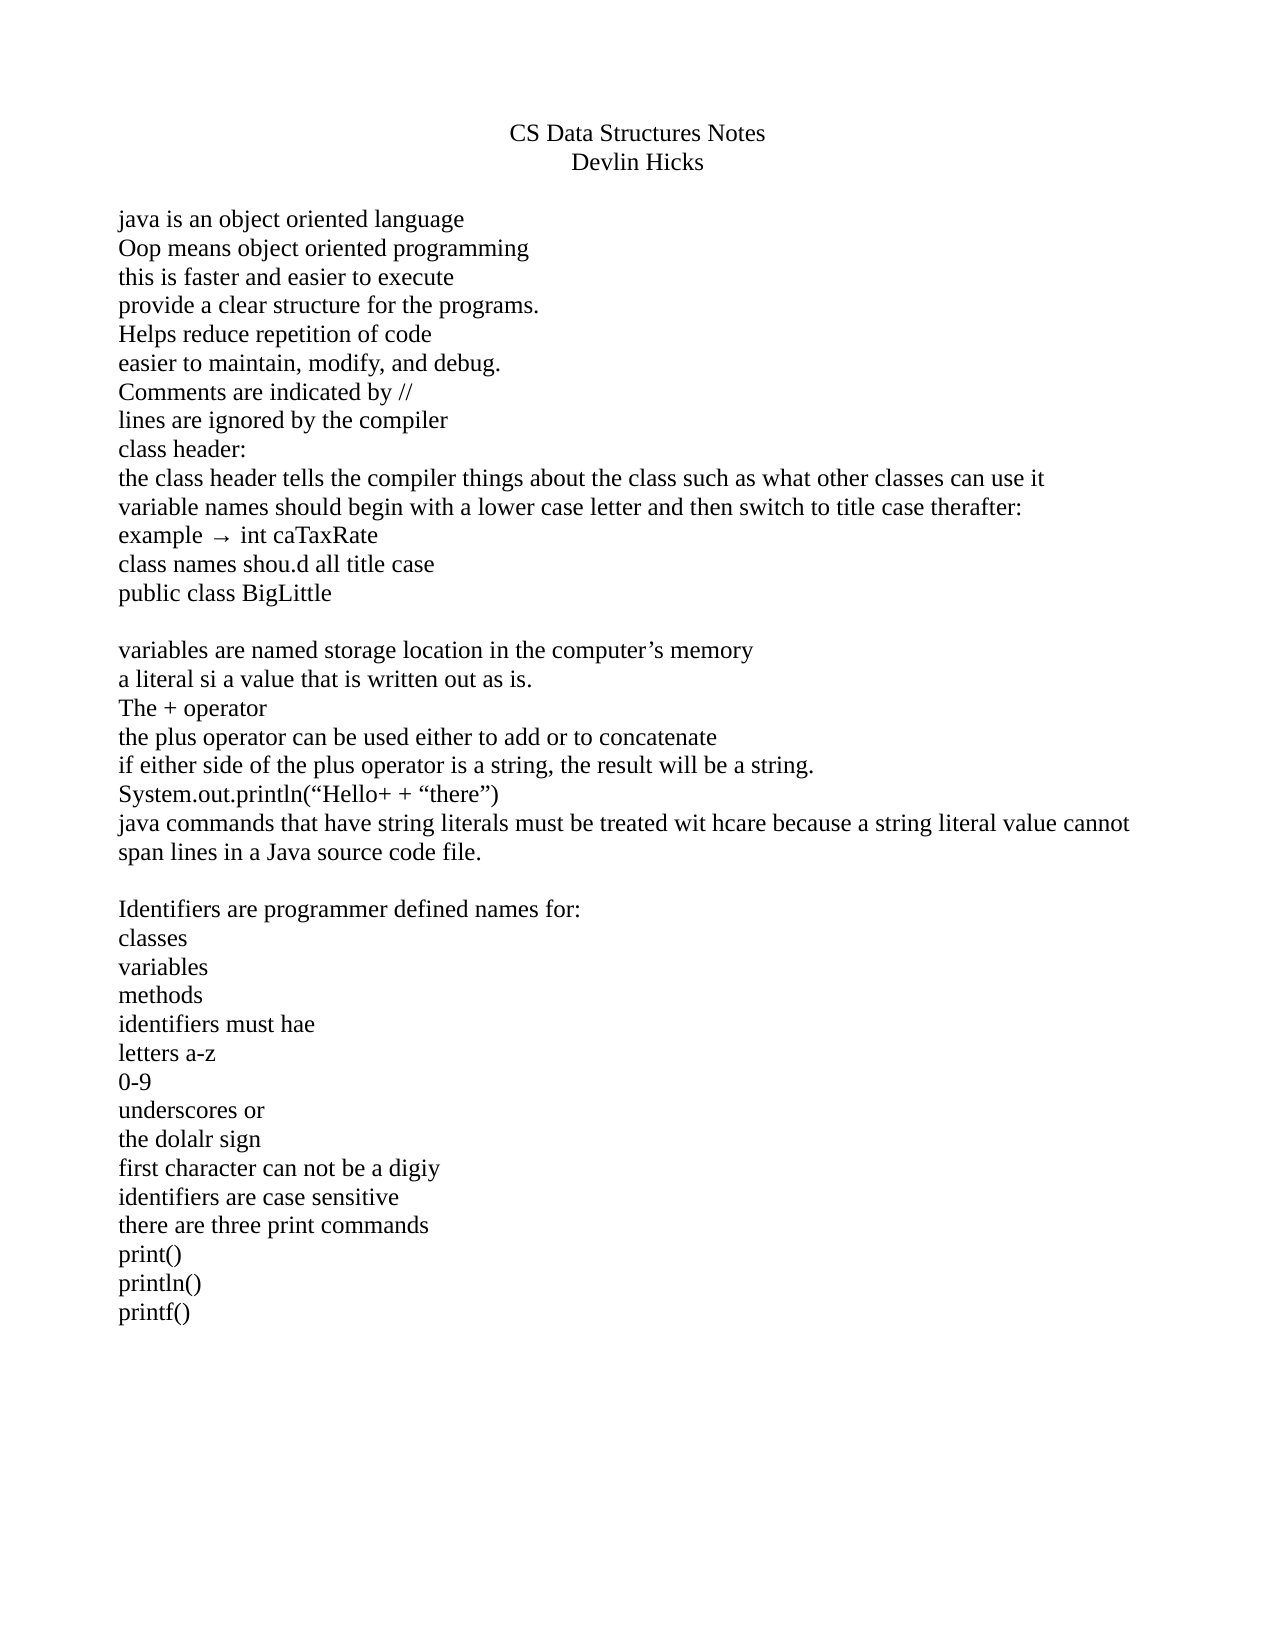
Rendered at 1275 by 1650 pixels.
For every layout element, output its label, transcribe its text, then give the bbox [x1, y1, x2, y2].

text println() [118, 1268, 1157, 1297]
text methods [118, 981, 1157, 1009]
text the plus operator can be used either to add or to concatenate [118, 722, 1157, 751]
text class names shou.d all title case [118, 549, 1157, 578]
text variables [118, 952, 1157, 981]
text class header: [118, 434, 1157, 463]
text underscores or [118, 1096, 1157, 1124]
text identifiers must hae [118, 1009, 1157, 1038]
text Comments are indicated by // [118, 377, 1157, 406]
text if either side of the plus operator is a string, the result will be a string. [118, 751, 1157, 779]
text provide a clear structure for the programs. [118, 291, 1157, 319]
text example → int caTaxRate [118, 521, 1157, 549]
text Identifiers are programmer defined names for: [118, 894, 1157, 923]
text classes [118, 923, 1157, 952]
text lines are ignored by the compiler [118, 406, 1157, 434]
text first character can not be a digiy [118, 1153, 1157, 1182]
text letters a-z [118, 1038, 1157, 1067]
text The + operator [118, 693, 1157, 722]
text identifiers are case sensitive [118, 1182, 1157, 1211]
text Devlin Hicks [118, 147, 1157, 176]
text variable names should begin with a lower case letter and then switch to title case therafter: [118, 492, 1157, 521]
text 0-9 [118, 1067, 1157, 1096]
text the class header tells the compiler things about the class such as what other classes can use it [118, 463, 1157, 492]
text print() [118, 1239, 1157, 1268]
text java is an object oriented language [118, 204, 1157, 233]
text System.out.println(“Hello+ + “there”) [118, 779, 1157, 808]
text public class BigLittle [118, 578, 1157, 607]
text easier to maintain, modify, and debug. [118, 348, 1157, 377]
text variables are named storage location in the computer’s memory [118, 636, 1157, 664]
text java commands that have string literals must be treated wit hcare because a string literal value cannot span lines in a Java source code file. [118, 808, 1157, 866]
text printf() [118, 1297, 1157, 1326]
text a literal si a value that is written out as is. [118, 664, 1157, 693]
text there are three print commands [118, 1211, 1157, 1239]
text the dolalr sign [118, 1124, 1157, 1153]
text Helps reduce repetition of code [118, 319, 1157, 348]
text CS Data Structures Notes [118, 118, 1157, 147]
text this is faster and easier to execute [118, 262, 1157, 291]
text Oop means object oriented programming [118, 233, 1157, 262]
